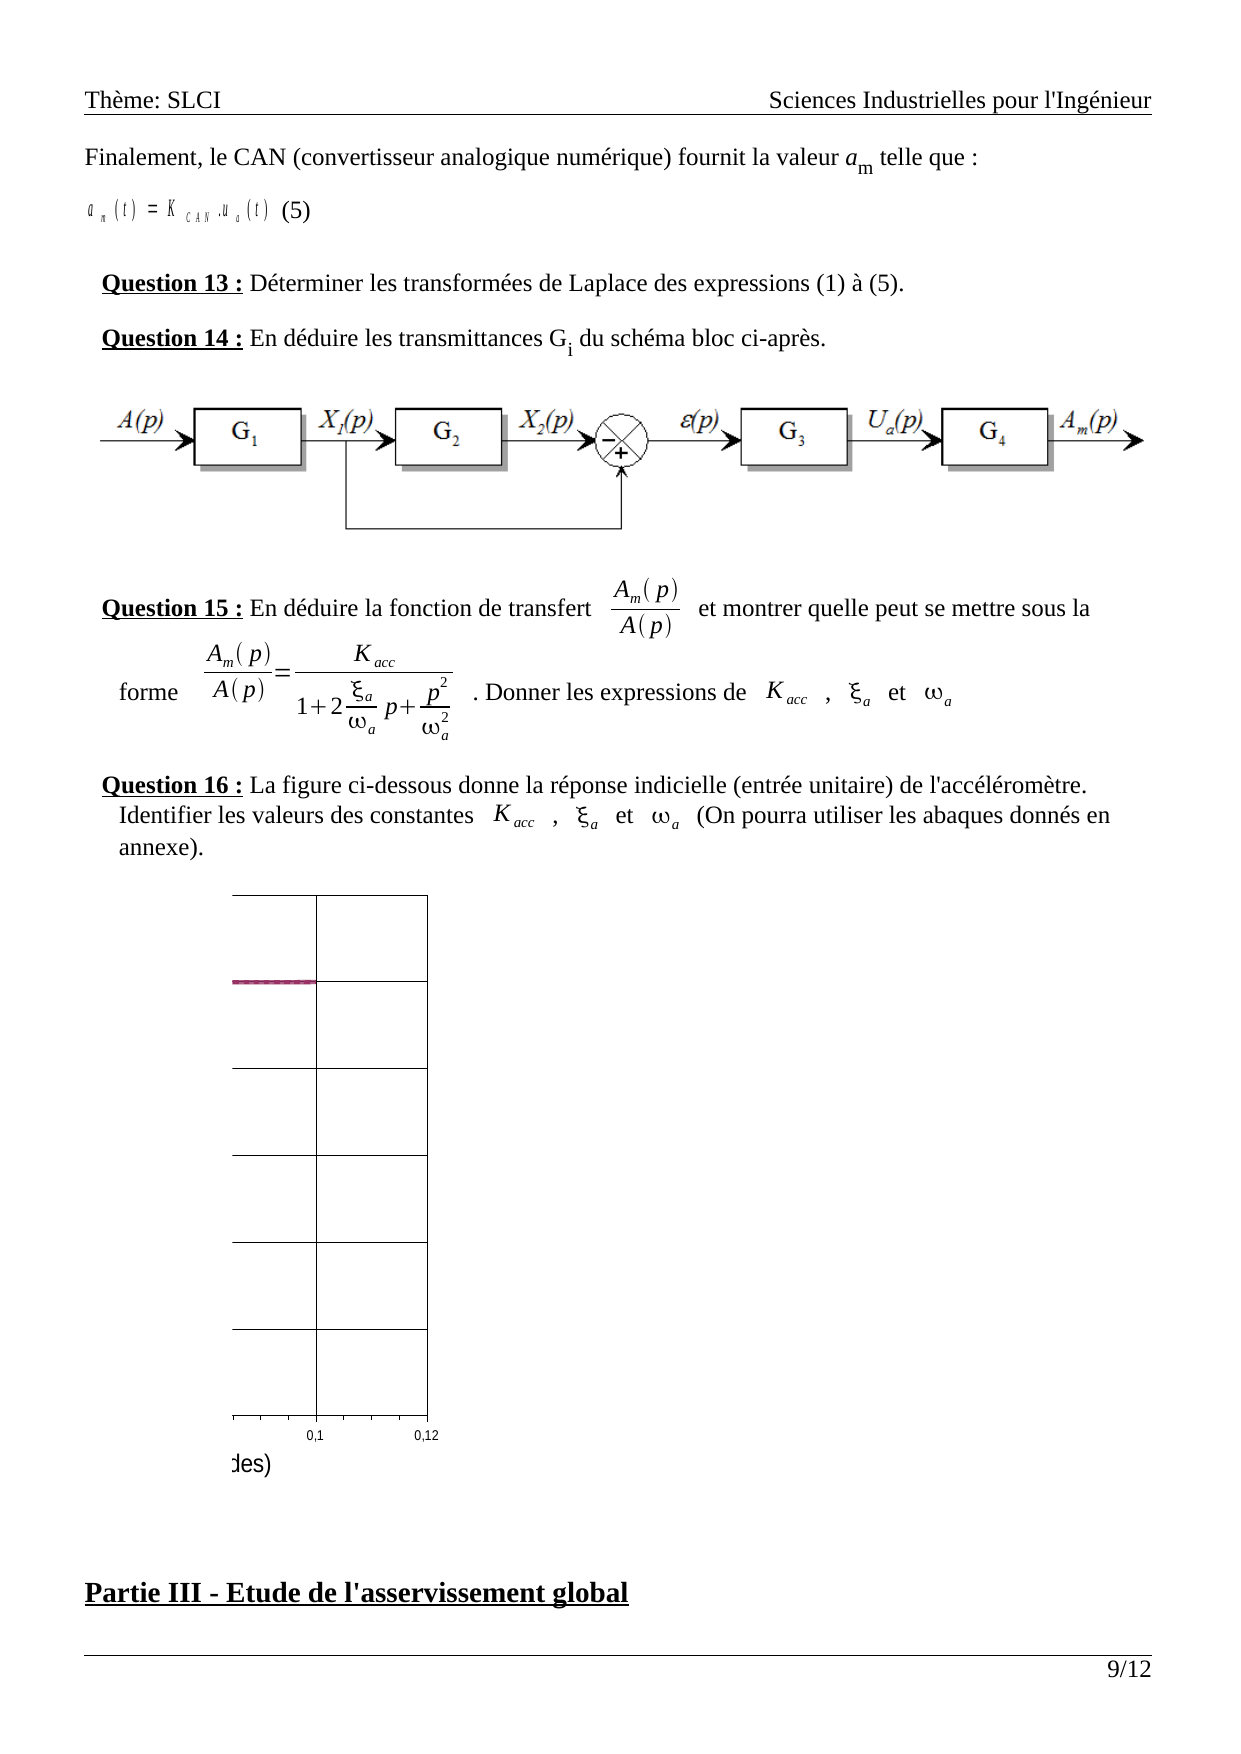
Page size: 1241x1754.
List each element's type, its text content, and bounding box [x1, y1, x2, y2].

text (5) [84, 191, 1152, 229]
list La figure ci-dessous donne la réponse indicielle (entrée unitaire) de l'accéléromètre. Identifier les valeurs des constantes,et(On pourra utiliser les abaques donnés en annexe). [101, 772, 1152, 860]
list Déterminer les transformées de Laplace des expressions (1) à (5). [101, 269, 1152, 297]
text Partie III - Etude de l'asservissement global [84, 1576, 1152, 1609]
picture [84, 388, 1152, 548]
text Finalement, le CAN (convertisseur analogique numérique) fournit la valeur am telle que : [84, 143, 1152, 179]
list En déduire les transmittances Gi du schéma bloc ci-après. [101, 324, 1152, 360]
list En déduire la fonction de transfertet montrer quelle peut se mettre sous la forme . Donner les expressions de,et [101, 576, 1152, 744]
